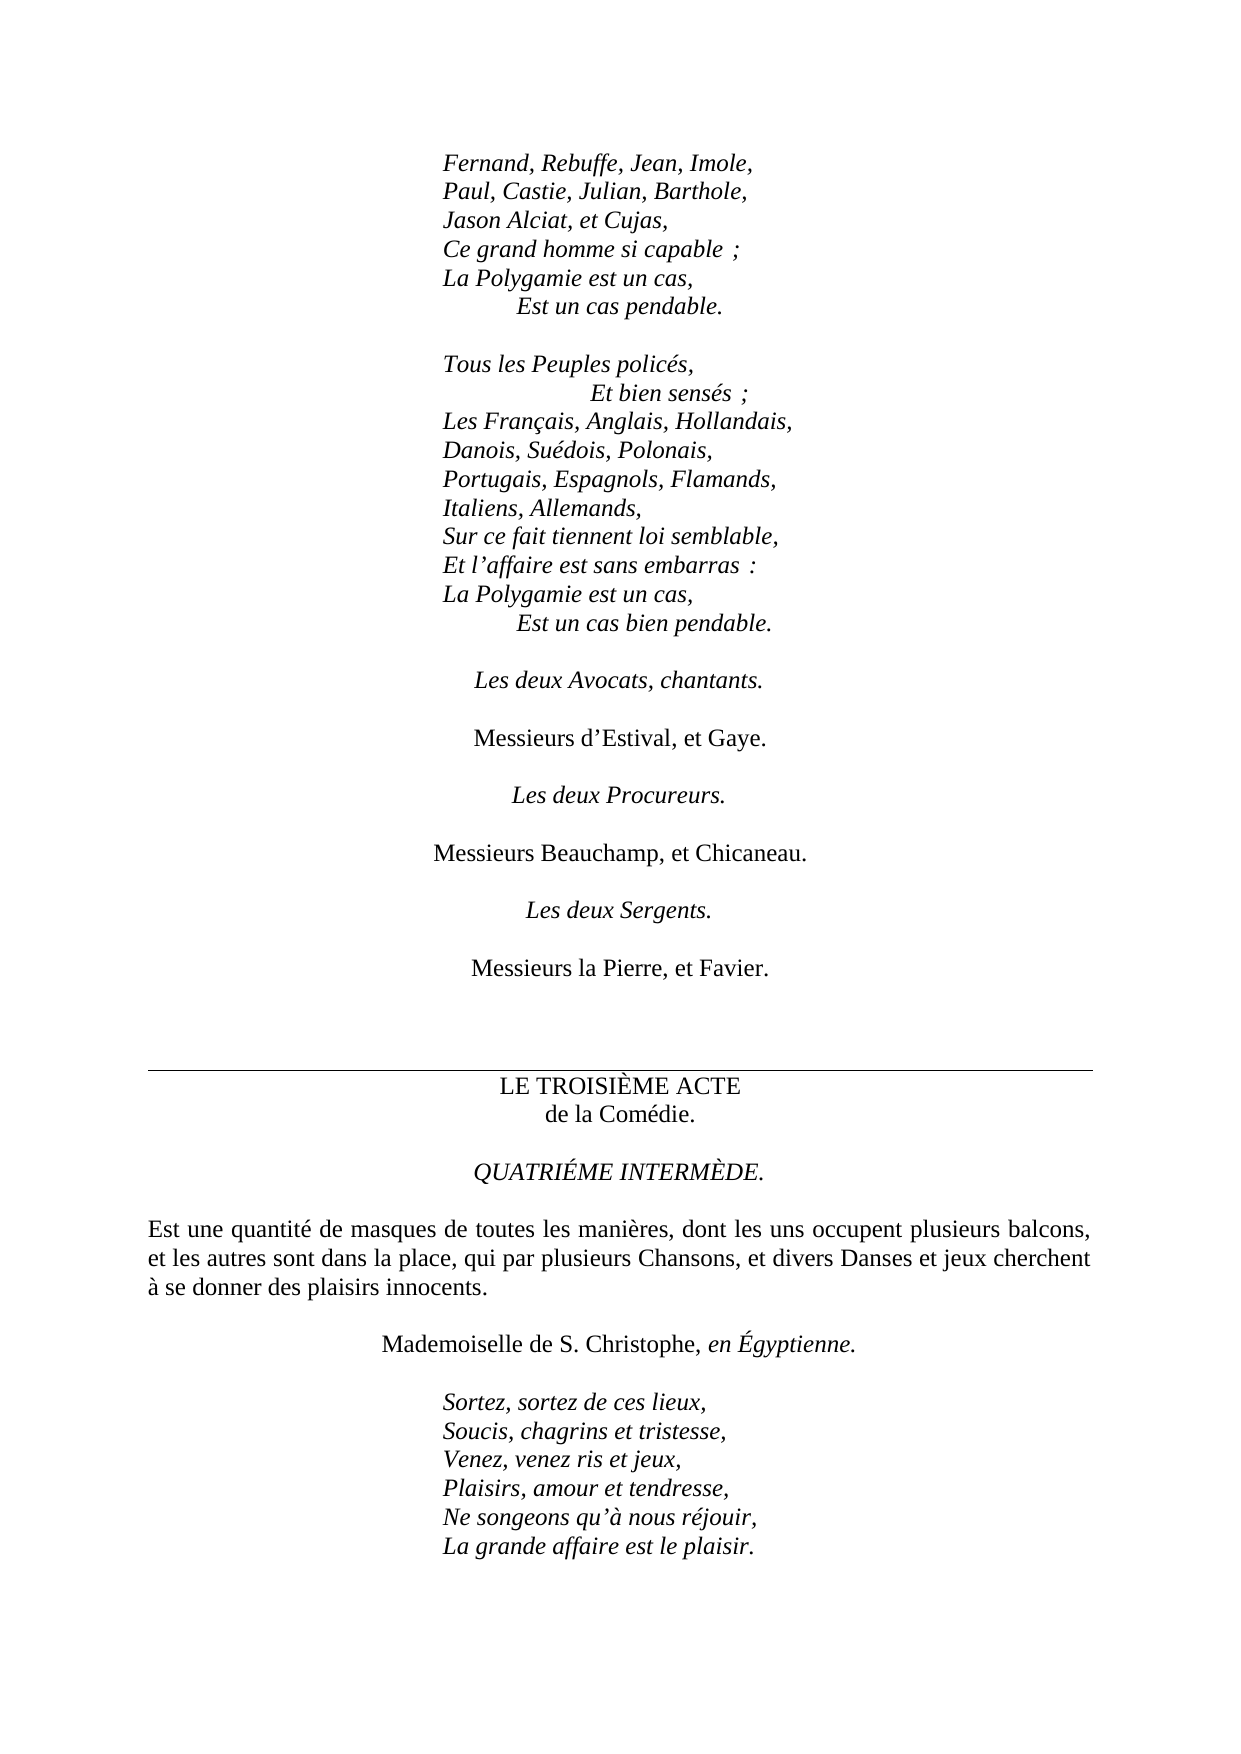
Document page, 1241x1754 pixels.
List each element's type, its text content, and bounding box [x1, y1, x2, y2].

text La Polygamie est un cas, [369, 263, 1093, 291]
text Ne songeons qu’à nous réjouir, [443, 1502, 1093, 1531]
text Danois, Suédois, Polonais, [369, 435, 1093, 464]
text Sortez, sortez de ces lieux, [443, 1387, 1093, 1416]
text La Polygamie est un cas, [369, 579, 1093, 608]
text LE TROISIÈME ACTE [148, 1071, 1093, 1099]
text Les deux Avocats, chantants. [148, 665, 1093, 694]
text Paul, Castie, Julian, Barthole, [369, 176, 1093, 205]
text Soucis, chagrins et tristesse, [443, 1416, 1093, 1444]
text Les deux Procureurs. [148, 780, 1093, 809]
text Portugais, Espagnols, Flamands, [369, 464, 1093, 493]
text Est une quantité de masques de toutes les manières, dont les uns occupent plusieurs balcons, et les autres sont dans la place, qui par plusieurs Chansons, et divers Danses et jeux cherchent à se donner des plaisirs innocents. [148, 1214, 1093, 1301]
text Jason Alciat, et Cujas, [443, 205, 1093, 234]
text Mademoiselle de S. Christophe, en Égyptienne. [148, 1329, 1093, 1358]
text Venez, venez ris et jeux, [443, 1444, 1093, 1473]
text Messieurs la Pierre, et Favier. [148, 953, 1093, 981]
text Plaisirs, amour et tendresse, [443, 1473, 1093, 1502]
text Est un cas pendable. [443, 291, 1093, 320]
text Les deux Sergents. [148, 895, 1093, 924]
text Ce grand homme si capable ; [369, 234, 1093, 263]
text QUATRIÉME INTERMÈDE. [148, 1157, 1093, 1186]
text de la Comédie. [148, 1099, 1093, 1128]
text Les Français, Anglais, Hollandais, [369, 406, 1093, 435]
text Italiens, Allemands, [369, 493, 1093, 521]
text La grande affaire est le plaisir. [443, 1531, 1093, 1559]
text Sur ce fait tiennent loi semblable, [443, 521, 1093, 550]
text Et bien sensés ; [516, 378, 1093, 406]
text Est un cas bien pendable. [443, 608, 1093, 636]
text Messieurs Beauchamp, et Chicaneau. [148, 838, 1093, 866]
text Messieurs d’Estival, et Gaye. [148, 723, 1093, 751]
text Tous les Peuples policés, [443, 349, 1093, 378]
text Et l’affaire est sans embarras : [443, 550, 1093, 579]
text Fernand, Rebuffe, Jean, Imole, [369, 148, 1093, 176]
